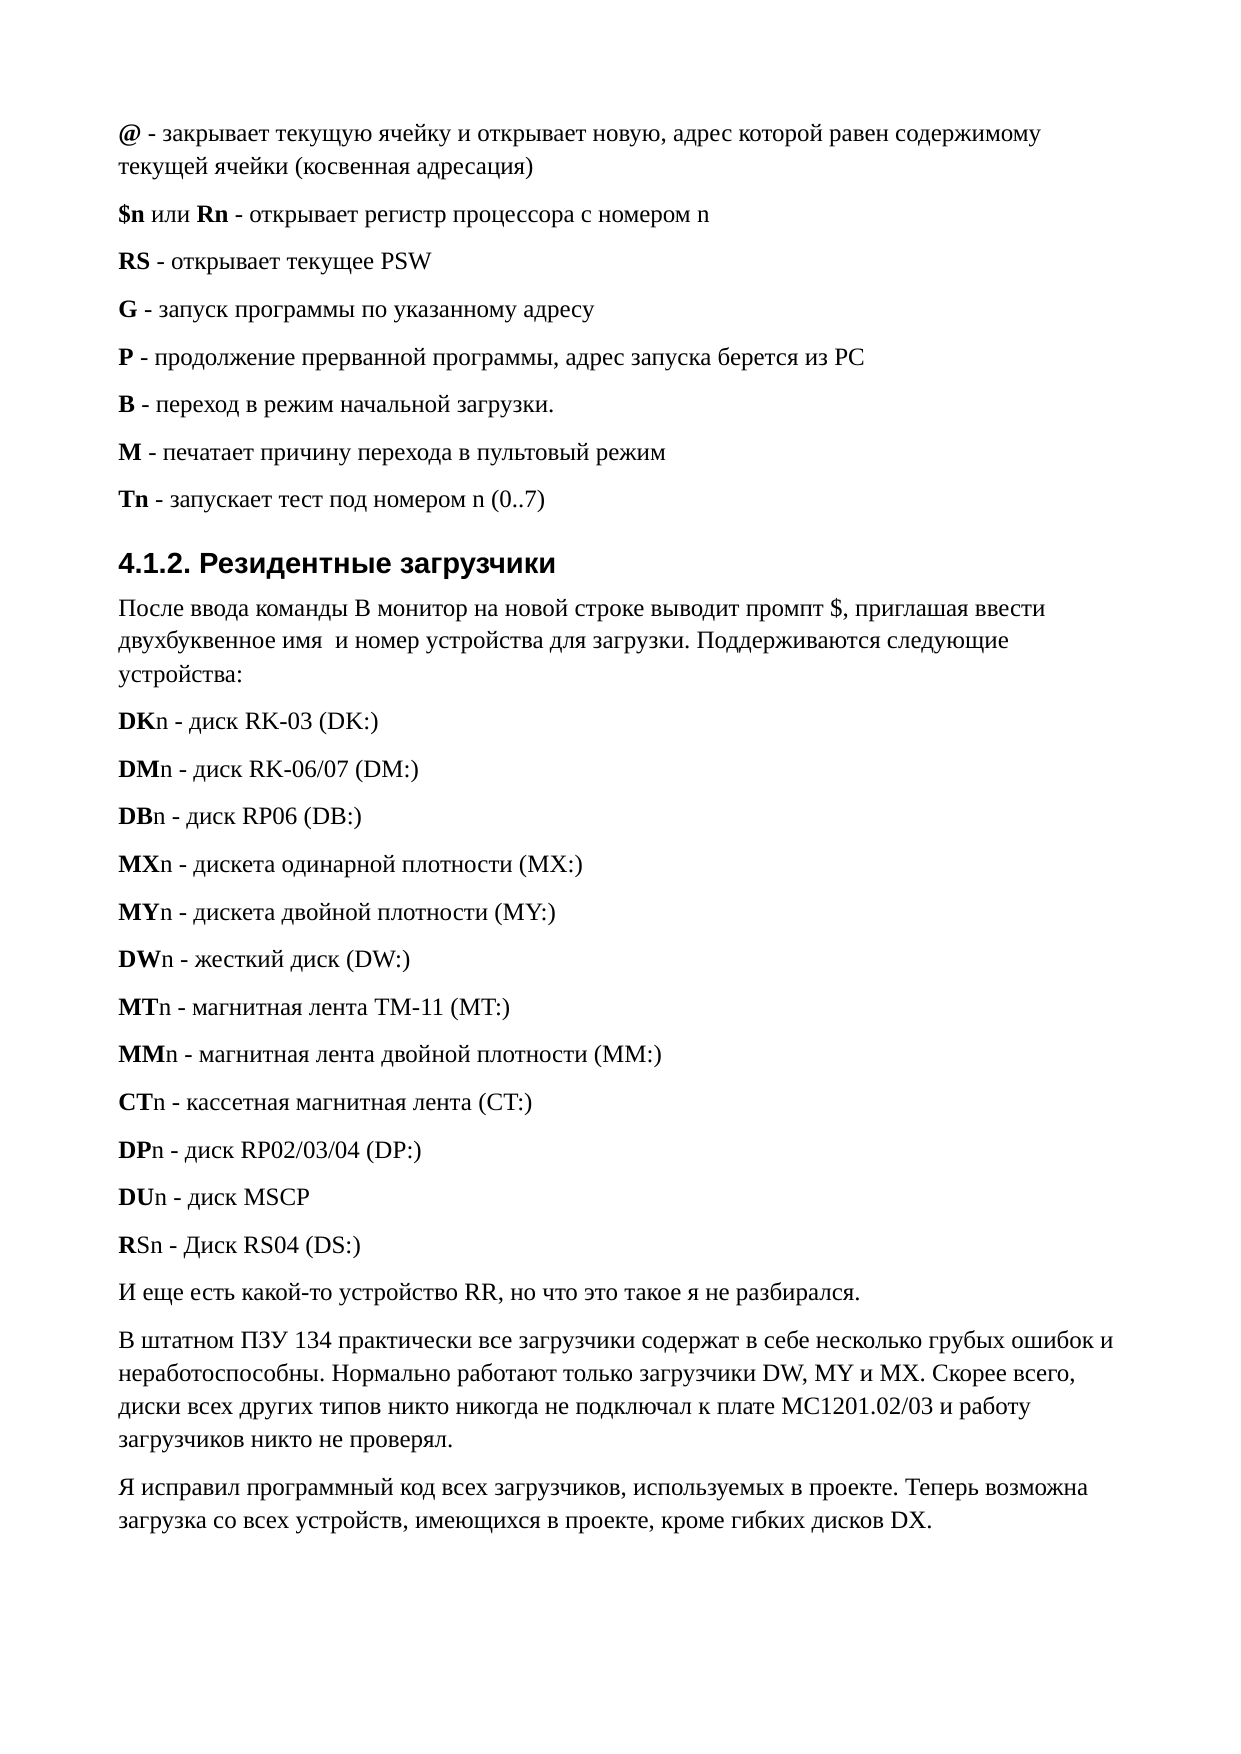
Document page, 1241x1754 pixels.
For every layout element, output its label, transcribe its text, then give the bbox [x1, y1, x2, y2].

text DUn - диск MSCP [118, 1182, 1122, 1211]
text B - переход в режим начальной загрузки. [118, 389, 1122, 418]
text G - запуск программы по указанному адресу [118, 294, 1122, 323]
text Я исправил программный код всех загрузчиков, используемых в проекте. Теперь возможна загрузка со всех устройств, имеющихся в проекте, кроме гибких дисков DX. [118, 1472, 1122, 1533]
text MYn - дискета двойной плотности (MY:) [118, 897, 1122, 925]
text CTn - кассетная магнитная лента (CT:) [118, 1087, 1122, 1116]
text @ - закрывает текущую ячейку и открывает новую, адрес которой равен содержимому текущей ячейки (косвенная адресация) [118, 118, 1122, 180]
text DKn - диск RK-03 (DK:) [118, 706, 1122, 735]
text И еще есть какой-то устройство RR, но что это такое я не разбирался. [118, 1277, 1122, 1306]
text P - продолжение прерванной программы, адрес запуска берется из PC [118, 342, 1122, 370]
text MTn - магнитная лента TM-11 (MT:) [118, 992, 1122, 1021]
text MMn - магнитная лента двойной плотности (MM:) [118, 1039, 1122, 1068]
text $n или Rn - открывает регистр процессора с номером n [118, 199, 1122, 227]
text DMn - диск RK-06/07 (DM:) [118, 754, 1122, 783]
text RSn - Диск RS04 (DS:) [118, 1230, 1122, 1259]
text В штатном ПЗУ 134 практически все загрузчики содержат в себе несколько грубых ошибок и неработоспособны. Нормально работают только загрузчики DW, MY и MX. Скорее всего, диски всех других типов никто никогда не подключал к плате МС1201.02/03 и работу загрузчиков никто не проверял. [118, 1325, 1122, 1453]
text M - печатает причину перехода в пультовый режим [118, 437, 1122, 466]
text После ввода команды В монитор на новой строке выводит промпт $, приглашая ввести двухбуквенное имя и номер устройства для загрузки. Поддерживаются следующие устройства: [118, 593, 1122, 687]
text MXn - дискета одинарной плотности (MX:) [118, 849, 1122, 878]
text Tn - запускает тест под номером n (0..7) [118, 484, 1122, 513]
text RS - открывает текущее PSW [118, 246, 1122, 275]
text DWn - жесткий диск (DW:) [118, 944, 1122, 973]
subtitle 4.1.2. Резидентные загрузчики [118, 547, 1122, 580]
text DPn - диск RP02/03/04 (DP:) [118, 1135, 1122, 1163]
text DBn - диск RP06 (DB:) [118, 801, 1122, 830]
